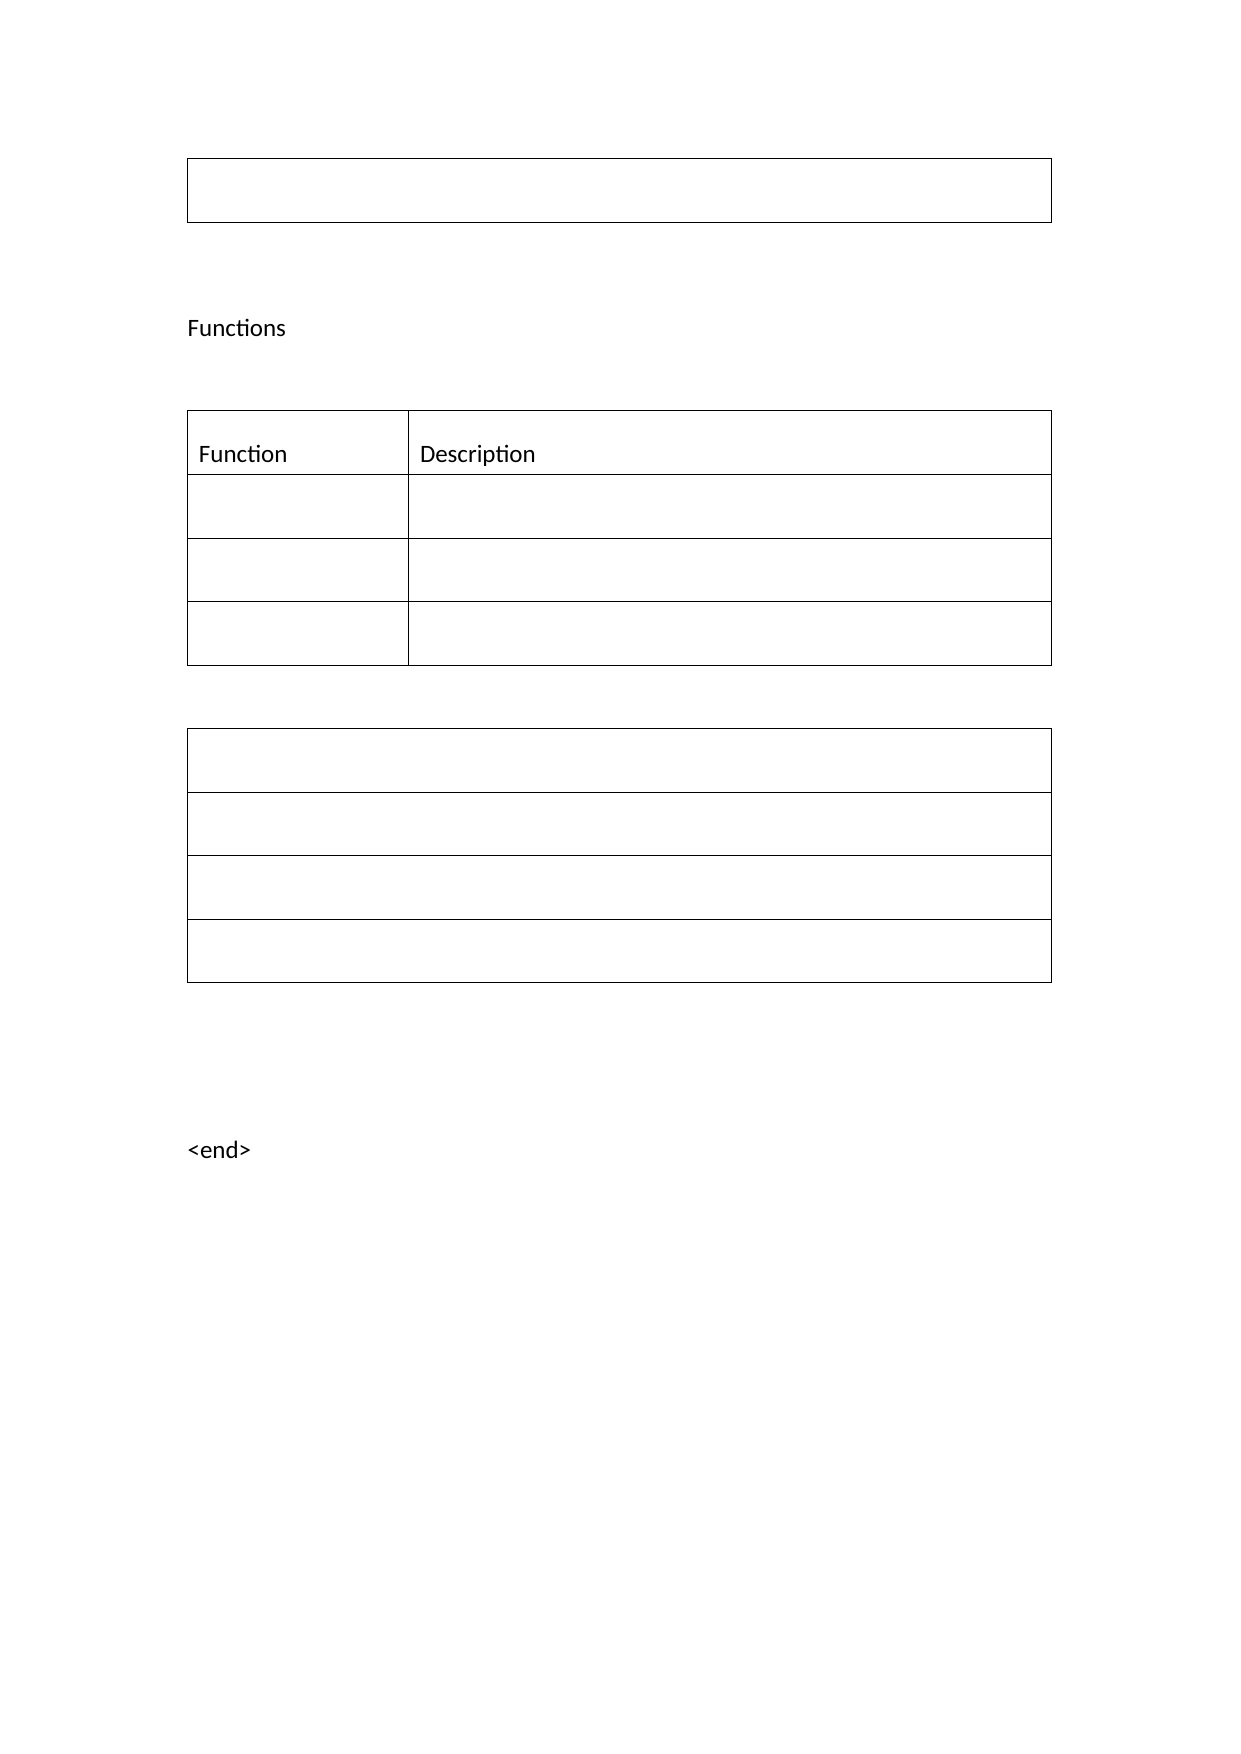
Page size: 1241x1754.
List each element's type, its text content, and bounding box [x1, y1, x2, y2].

table_cell [188, 793, 1051, 855]
table_cell [188, 475, 408, 537]
table_cell [188, 856, 1051, 919]
table_cell [409, 475, 1051, 537]
table_cell [188, 602, 408, 664]
table_cell [409, 539, 1051, 601]
table_cell [188, 920, 1051, 982]
table_cell [409, 602, 1051, 664]
table_header Description [409, 411, 1051, 474]
table_header [188, 729, 1051, 792]
table_header Function [188, 411, 408, 474]
table_cell [188, 539, 408, 601]
text Functions [187, 285, 1053, 348]
table_cell [188, 159, 1051, 222]
text <end> [187, 1108, 1053, 1171]
